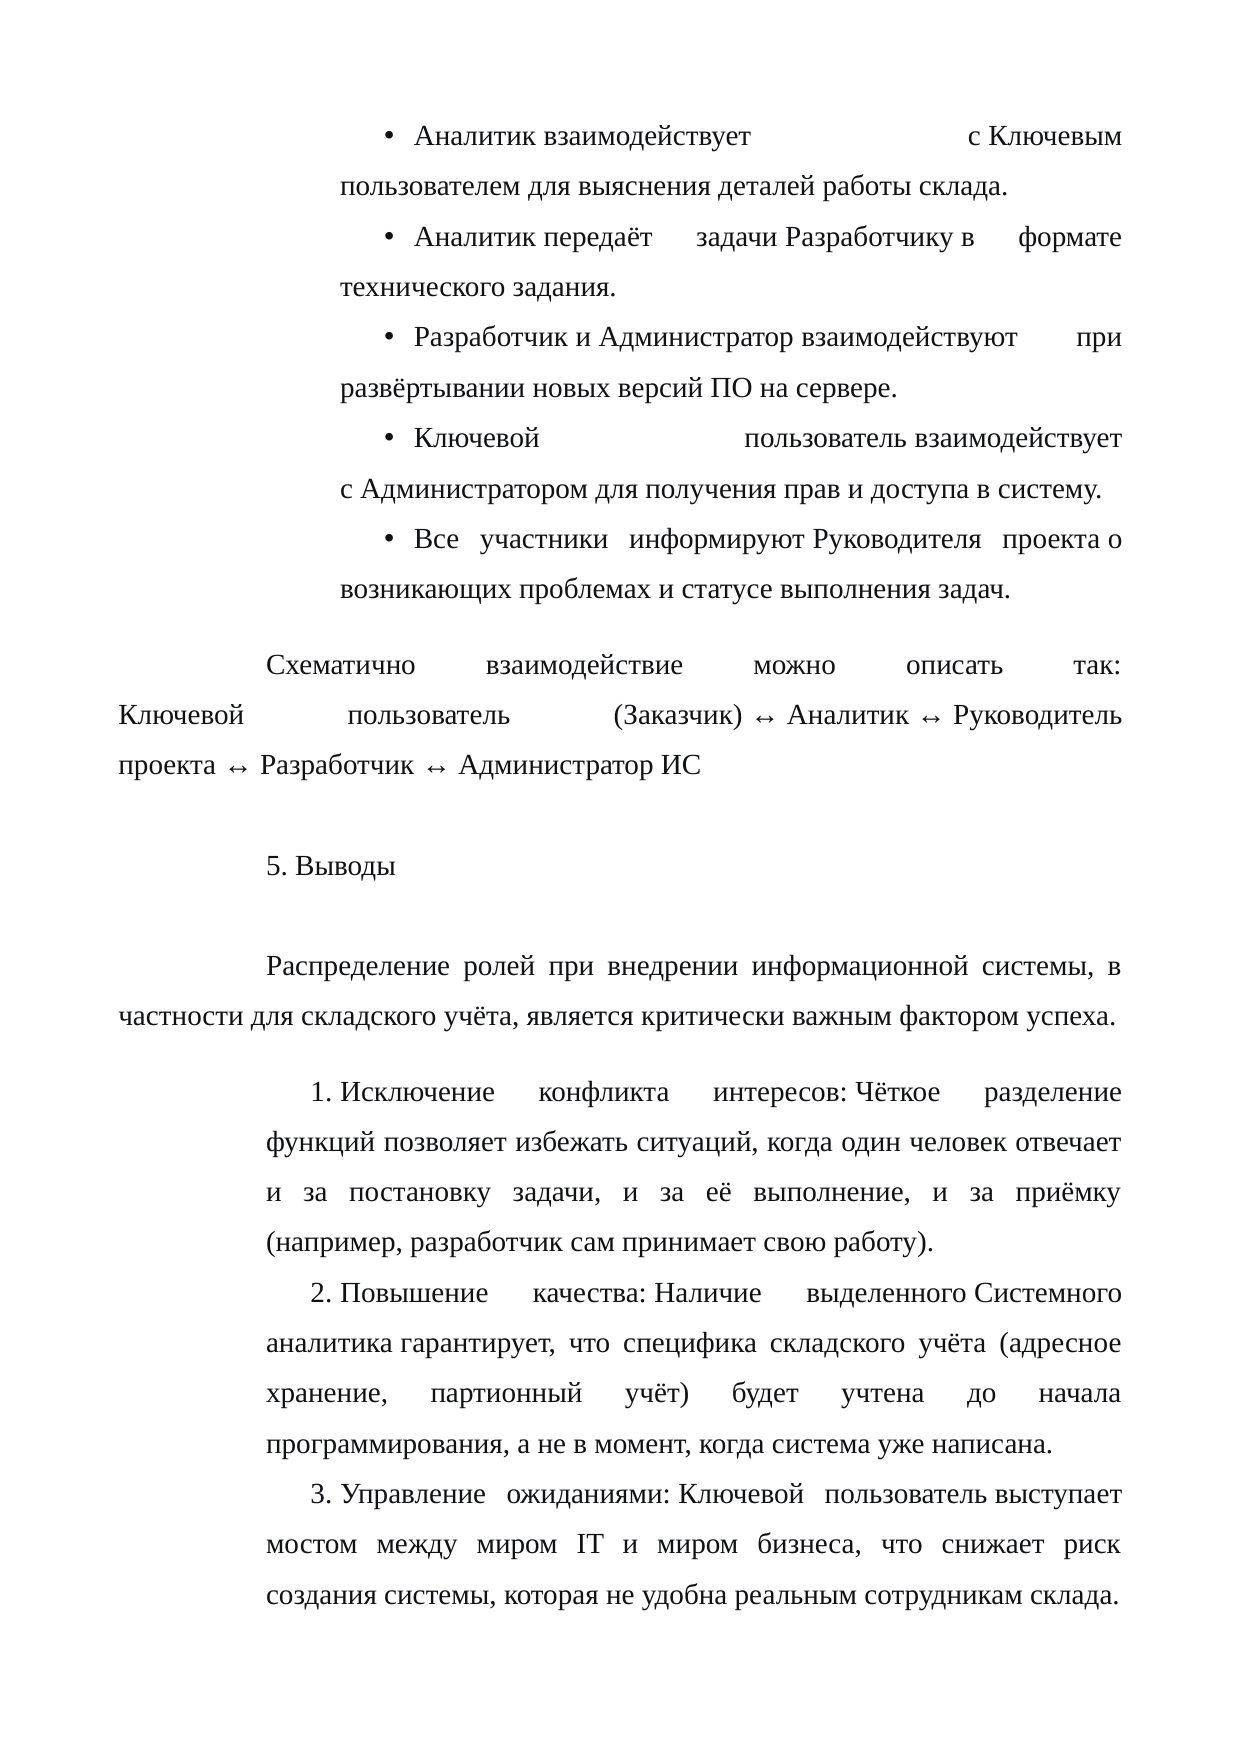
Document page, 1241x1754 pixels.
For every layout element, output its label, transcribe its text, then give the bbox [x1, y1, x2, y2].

list Повышение качества: Наличие выделенного Системного аналитика гарантирует, что специфика складского учёта (адресное хранение, партионный учёт) будет учтена до начала программирования, а не в момент, когда система уже написана. [236, 1275, 1122, 1459]
text Схематично взаимодействие можно описать так: Ключевой пользователь (Заказчик) ↔ Аналитик ↔ Руководитель проекта ↔ Разработчик ↔ Администратор ИС [118, 647, 1122, 781]
text Распределение ролей при внедрении информационной системы, в частности для складского учёта, является критически важным фактором успеха. [118, 948, 1122, 1032]
list Аналитик взаимодействует с Ключевым пользователем для выяснения деталей работы склада. [310, 118, 1122, 202]
list Исключение конфликта интересов: Чёткое разделение функций позволяет избежать ситуаций, когда один человек отвечает и за постановку задачи, и за её выполнение, и за приёмку (например, разработчик сам принимает свою работу). [236, 1074, 1122, 1258]
list Ключевой пользователь взаимодействует с Администратором для получения прав и доступа в систему. [310, 420, 1122, 504]
list Все участники информируют Руководителя проекта о возникающих проблемах и статусе выполнения задач. [310, 521, 1122, 605]
subtitle 5. Выводы [118, 848, 1122, 881]
list Аналитик передаёт задачи Разработчику в формате технического задания. [310, 219, 1122, 303]
list Управление ожиданиями: Ключевой пользователь выступает мостом между миром IT и миром бизнеса, что снижает риск создания системы, которая не удобна реальным сотрудникам склада. [236, 1476, 1122, 1610]
list Разработчик и Администратор взаимодействуют при развёртывании новых версий ПО на сервере. [310, 319, 1122, 403]
